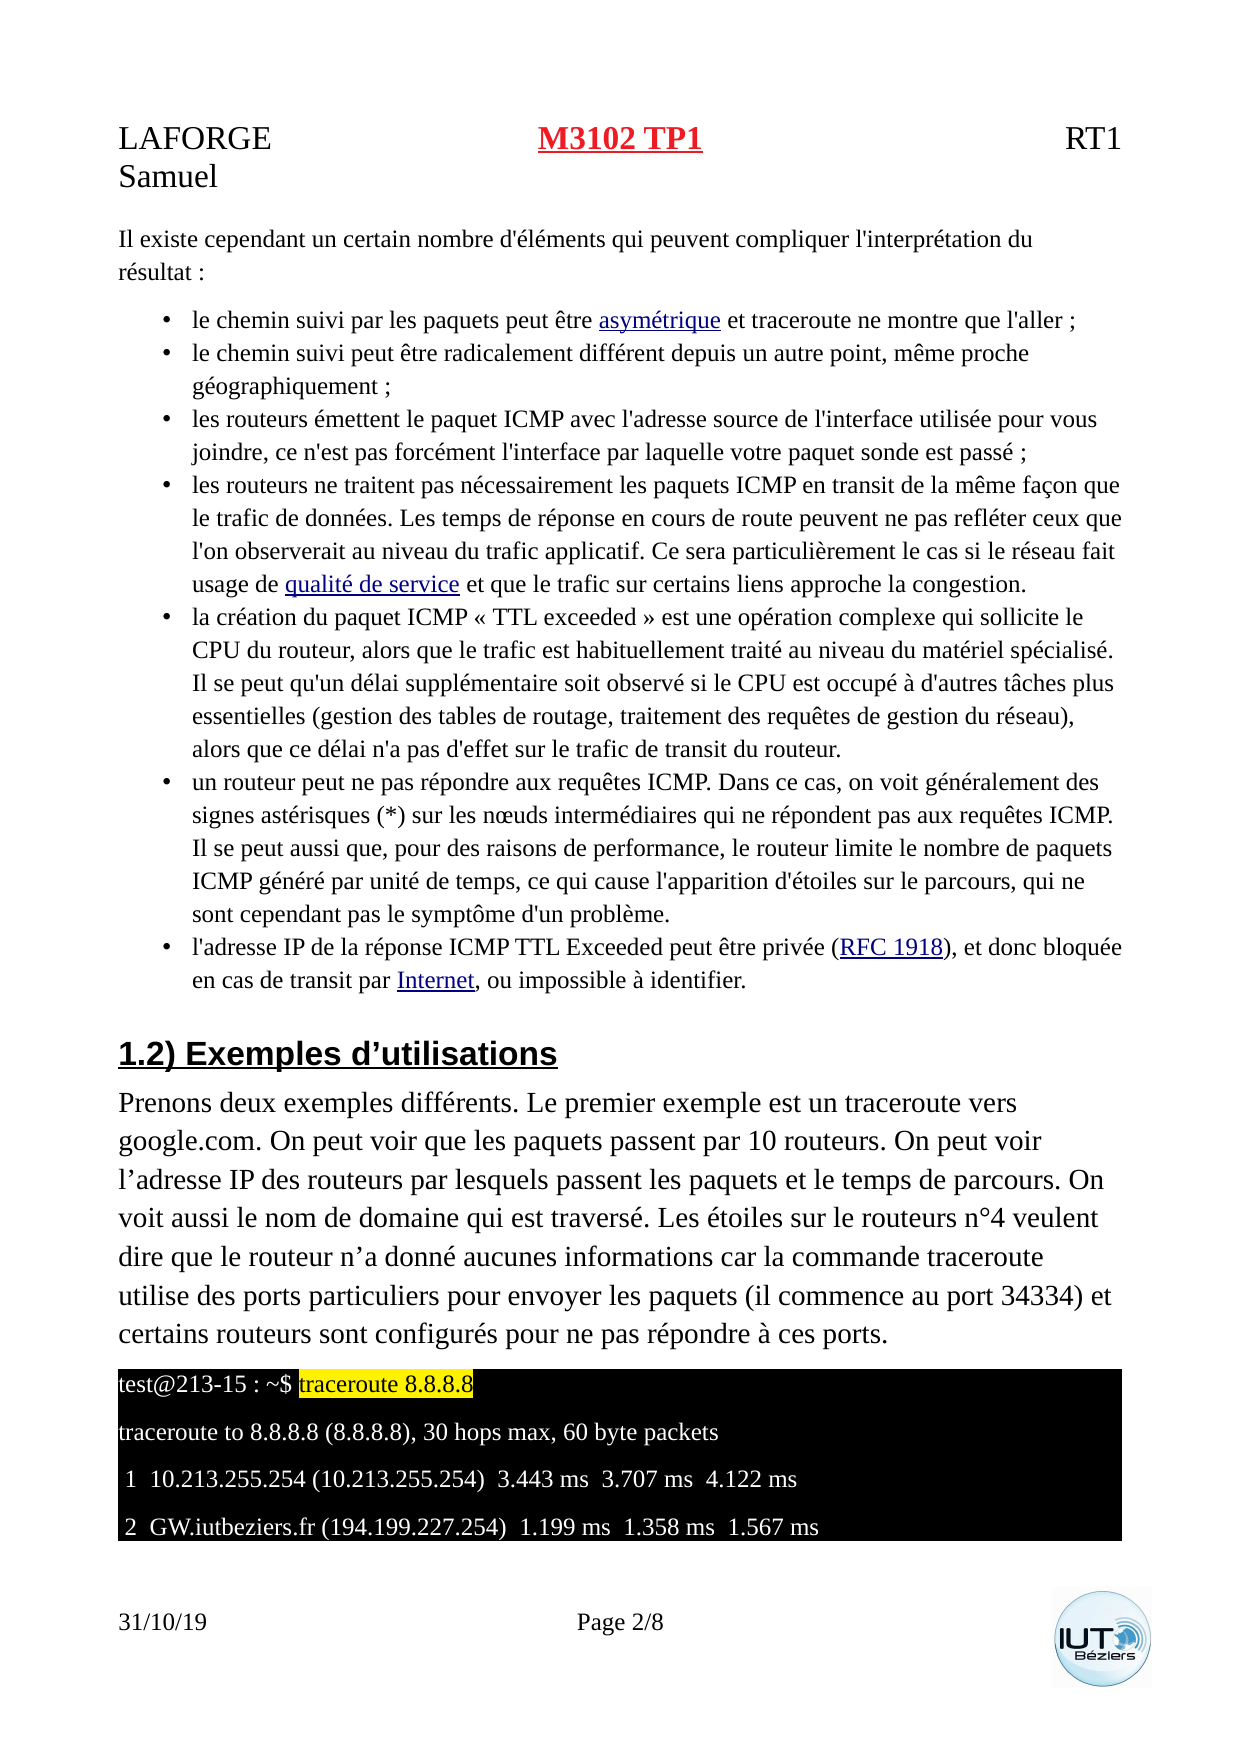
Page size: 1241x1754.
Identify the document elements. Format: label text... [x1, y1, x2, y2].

subtitle 1.2) Exemples d’utilisations [118, 1034, 1122, 1072]
list le chemin suivi peut être radicalement différent depuis un autre point, même proche géographiquement ; [162, 338, 1122, 400]
text test@213-15 : ~$ traceroute 8.8.8.8 [118, 1369, 1122, 1398]
text 2 GW.iutbeziers.fr (194.199.227.254) 1.199 ms 1.358 ms 1.567 ms [118, 1512, 1122, 1541]
picture [1051, 1587, 1153, 1688]
text Prenons deux exemples différents. Le premier exemple est un traceroute vers google.com. On peut voir que les paquets passent par 10 routeurs. On peut voir l’adresse IP des routeurs par lesquels passent les paquets et le temps de parcours. On voit aussi le nom de domaine qui est traversé. Les étoiles sur le routeurs n°4 veulent dire que le routeur n’a donné aucunes informations car la commande traceroute utilise des ports particuliers pour envoyer les paquets (il commence au port 34334) et certains routeurs sont configurés pour ne pas répondre à ces ports. [118, 1085, 1122, 1350]
list les routeurs émettent le paquet ICMP avec l'adresse source de l'interface utilisée pour vous joindre, ce n'est pas forcément l'interface par laquelle votre paquet sonde est passé ; [162, 404, 1122, 466]
list un routeur peut ne pas répondre aux requêtes ICMP. Dans ce cas, on voit généralement des signes astérisques (*) sur les nœuds intermédiaires qui ne répondent pas aux requêtes ICMP. Il se peut aussi que, pour des raisons de performance, le routeur limite le nombre de paquets ICMP généré par unité de temps, ce qui cause l'apparition d'étoiles sur le parcours, qui ne sont cependant pas le symptôme d'un problème. [162, 767, 1122, 928]
text 1 10.213.255.254 (10.213.255.254) 3.443 ms 3.707 ms 4.122 ms [118, 1464, 1122, 1493]
text traceroute to 8.8.8.8 (8.8.8.8), 30 hops max, 60 byte packets [118, 1417, 1122, 1446]
list le chemin suivi par les paquets peut être asymétrique et traceroute ne montre que l'aller ; [162, 305, 1122, 334]
list la création du paquet ICMP « TTL exceeded » est une opération complexe qui sollicite le CPU du routeur, alors que le trafic est habituellement traité au niveau du matériel spécialisé. Il se peut qu'un délai supplémentaire soit observé si le CPU est occupé à d'autres tâches plus essentielles (gestion des tables de routage, traitement des requêtes de gestion du réseau), alors que ce délai n'a pas d'effet sur le trafic de transit du routeur. [162, 602, 1122, 763]
list l'adresse IP de la réponse ICMP TTL Exceeded peut être privée (RFC 1918), et donc bloquée en cas de transit par Internet, ou impossible à identifier. [162, 932, 1122, 994]
text Il existe cependant un certain nombre d'éléments qui peuvent compliquer l'interprétation du résultat : [118, 224, 1122, 286]
list les routeurs ne traitent pas nécessairement les paquets ICMP en transit de la même façon que le trafic de données. Les temps de réponse en cours de route peuvent ne pas refléter ceux que l'on observerait au niveau du trafic applicatif. Ce sera particulièrement le cas si le réseau fait usage de qualité de service et que le trafic sur certains liens approche la congestion. [162, 470, 1122, 598]
